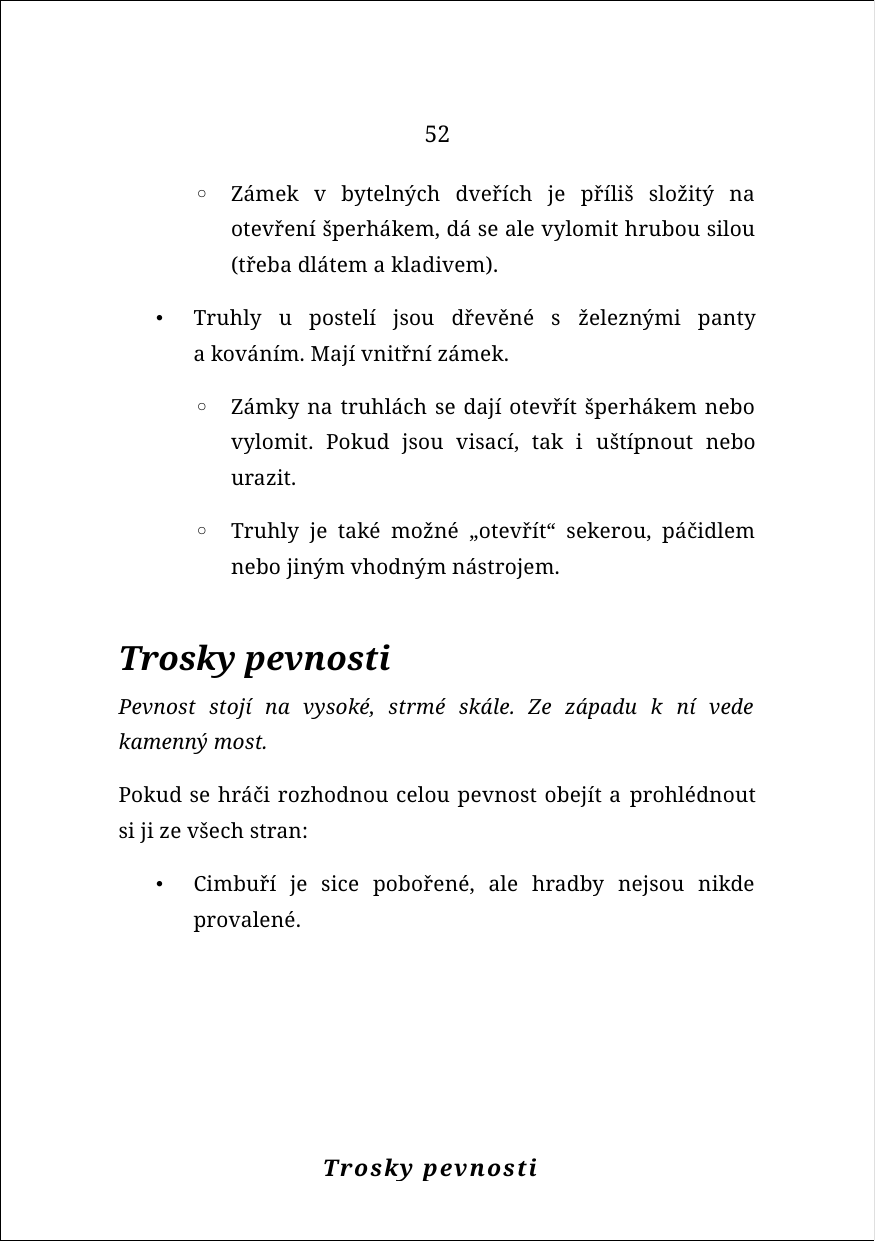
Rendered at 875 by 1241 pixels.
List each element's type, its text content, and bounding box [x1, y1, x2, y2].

list Zámky na truhlách se dají otevřít šperhákem nebo vylomit. Pokud jsou visací, tak i⁠ uštípnout nebo urazit. [193, 392, 756, 491]
text Pevnost stojí na vysoké, strmé skále. Ze západu k⁠ ní vede kamenný most. [118, 692, 756, 756]
list Truhly u⁠ postelí jsou dřevěné s⁠ železnými panty a⁠ kováním. Mají vnitřní zámek. [156, 303, 756, 367]
list Zámek v⁠ bytelných dveřích je příliš složitý na otevření šperhákem, dá se ale vylomit hrubou silou (třeba dlátem a⁠ kladivem). [193, 179, 756, 278]
subtitle Trosky pevnosti [118, 634, 756, 680]
list Truhly je také možné „otevřít“ sekerou, páčidlem nebo jiným vhodným nástrojem. [193, 516, 756, 580]
list Cimbuří je sice pobořené, ale hradby nejsou nikde provalené. [156, 869, 756, 933]
text Pokud se hráči rozhodnou celou pevnost obejít a⁠ prohlédnout si ji ze všech stran: [118, 781, 756, 844]
